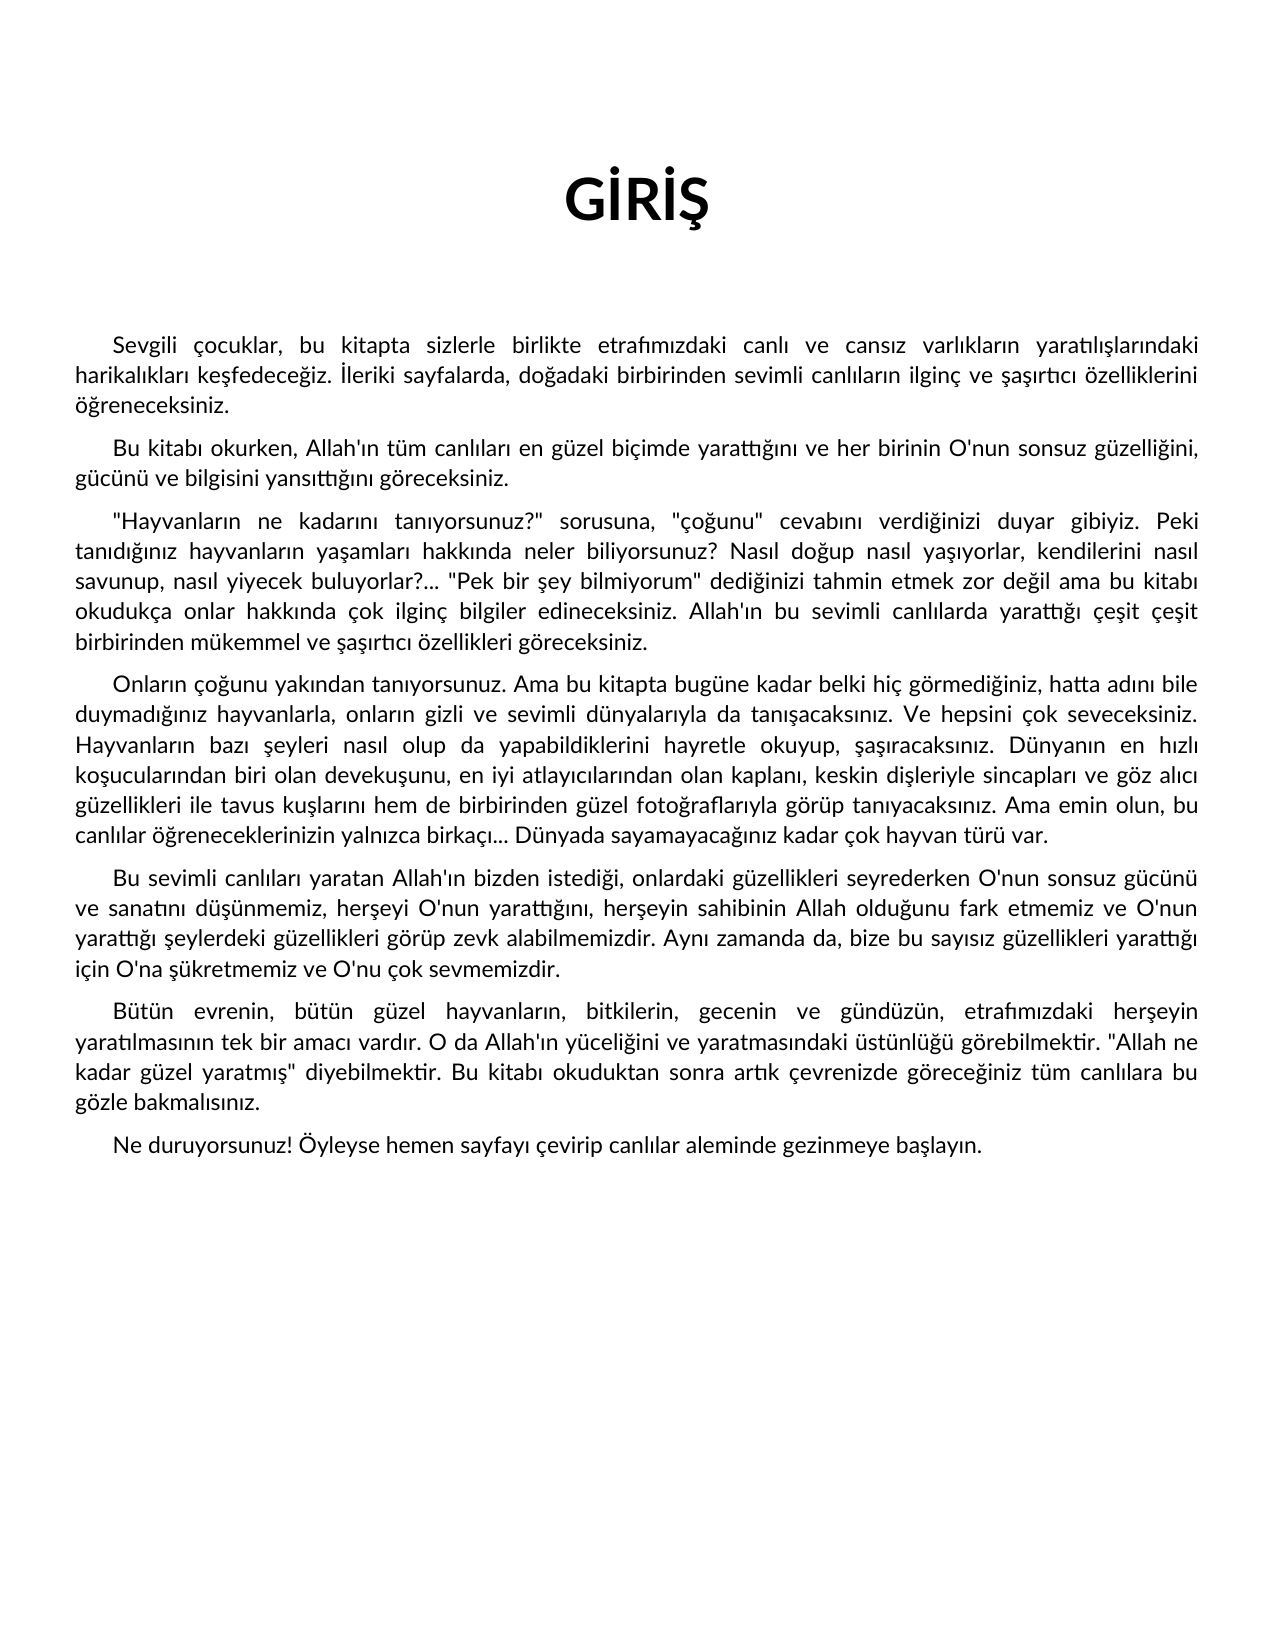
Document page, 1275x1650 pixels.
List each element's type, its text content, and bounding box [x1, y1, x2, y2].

text Bütün evrenin, bütün güzel hayvanların, bitkilerin, gecenin ve gündüzün, etrafımızdaki herşeyin yaratılmasının tek bir amacı vardır. O da Allah'ın yüceliğini ve yaratmasındaki üstünlüğü görebilmektir. "Allah ne kadar güzel yaratmış" diyebilmektir. Bu kitabı okuduktan sonra artık çevrenizde göreceğiniz tüm canlılara bu gözle bakmalısınız. [75, 997, 1200, 1115]
text Ne duruyorsunuz! Öyleyse hemen sayfayı çevirip canlılar aleminde gezinmeye başlayın. [75, 1130, 1200, 1158]
text Bu kitabı okurken, Allah'ın tüm canlıları en güzel biçimde yarattığını ve her birinin O'nun sonsuz güzelliğini, gücünü ve bilgisini yansıttığını göreceksiniz. [75, 433, 1200, 491]
subtitle GİRİŞ [75, 162, 1200, 232]
text "Hayvanların ne kadarını tanıyorsunuz?" sorusuna, "çoğunu" cevabını verdiğinizi duyar gibiyiz. Peki tanıdığınız hayvanların yaşamları hakkında neler biliyorsunuz? Nasıl doğup nasıl yaşıyorlar, kendilerini nasıl savunup, nasıl yiyecek buluyorlar?... "Pek bir şey bilmiyorum" dediğinizi tahmin etmek zor değil ama bu kitabı okudukça onlar hakkında çok ilginç bilgiler edineceksiniz. Allah'ın bu sevimli canlılarda yarattığı çeşit çeşit birbirinden mükemmel ve şaşırtıcı özellikleri göreceksiniz. [75, 506, 1200, 655]
text Bu sevimli canlıları yaratan Allah'ın bizden istediği, onlardaki güzellikleri seyrederken O'nun sonsuz gücünü ve sanatını düşünmemiz, herşeyi O'nun yarattığını, herşeyin sahibinin Allah olduğunu fark etmemiz ve O'nun yarattığı şeylerdeki güzellikleri görüp zevk alabilmemizdir. Aynı zamanda da, bize bu sayısız güzellikleri yarattığı için O'na şükretmemiz ve O'nu çok sevmemizdir. [75, 864, 1200, 982]
text Sevgili çocuklar, bu kitapta sizlerle birlikte etrafımızdaki canlı ve cansız varlıkların yaratılışlarındaki harikalıkları keşfedeceğiz. İleriki sayfalarda, doğadaki birbirinden sevimli canlıların ilginç ve şaşırtıcı özelliklerini öğreneceksiniz. [75, 330, 1200, 418]
text Onların çoğunu yakından tanıyorsunuz. Ama bu kitapta bugüne kadar belki hiç görmediğiniz, hatta adını bile duymadığınız hayvanlarla, onların gizli ve sevimli dünyalarıyla da tanışacaksınız. Ve hepsini çok seveceksiniz. Hayvanların bazı şeyleri nasıl olup da yapabildiklerini hayretle okuyup, şaşıracaksınız. Dünyanın en hızlı koşucularından biri olan devekuşunu, en iyi atlayıcılarından olan kaplanı, keskin dişleriyle sincapları ve göz alıcı güzellikleri ile tavus kuşlarını hem de birbirinden güzel fotoğraflarıyla görüp tanıyacaksınız. Ama emin olun, bu canlılar öğreneceklerinizin yalnızca birkaçı... Dünyada sayamayacağınız kadar çok hayvan türü var. [75, 670, 1200, 848]
